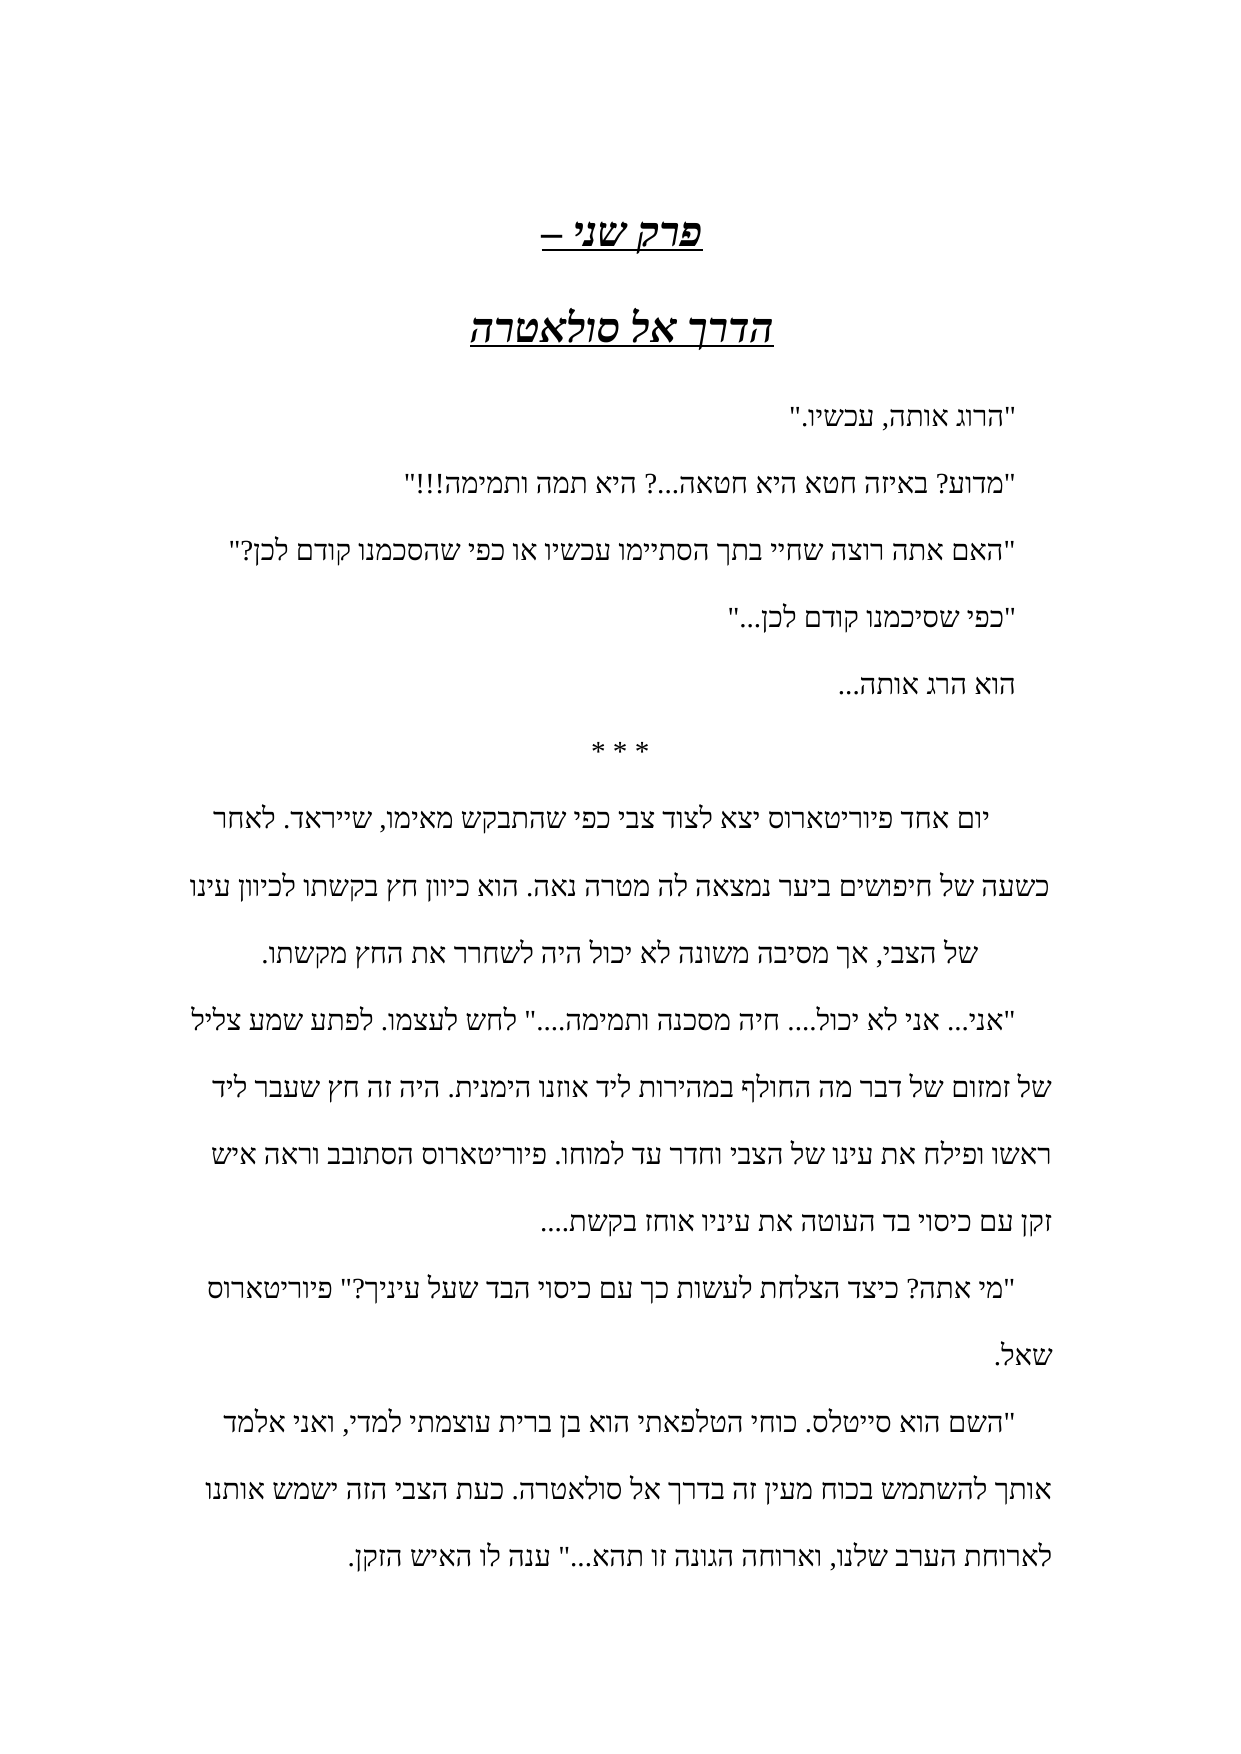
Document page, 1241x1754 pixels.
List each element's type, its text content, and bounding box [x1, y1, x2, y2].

text הדרך אל סולאטרה [187, 303, 1053, 351]
text הוא הרג אותה... [187, 667, 1053, 701]
text "הרוג אותה, עכשיו." [187, 399, 1053, 433]
text "השם הוא סייטלס. כוחי הטלפאתי הוא בן ברית עוצמתי למדי, ואני אלמד אותך להשתמש בכוח מעין זה בדרך אל סולאטרה. כעת הצבי הזה ישמש אותנו לארוחת הערב שלנו, וארוחה הגונה זו תהא..." ענה לו האיש הזקן. [187, 1405, 1053, 1573]
text * * * [187, 734, 1053, 768]
text פרק שני – [187, 207, 1053, 255]
text "מדוע? באיזה חטא היא חטאה...? היא תמה ותמימה!!!" [187, 466, 1053, 500]
text יום אחד פיוריטארוס יצא לצוד צבי כפי שהתבקש מאימו, שייראד. לאחר כשעה של חיפושים ביער נמצאה לה מטרה נאה. הוא כיוון חץ בקשתו לכיוון עינו של הצבי, אך מסיבה משונה לא יכול היה לשחרר את החץ מקשתו. [187, 802, 1053, 969]
text "כפי שסיכמנו קודם לכן..." [187, 600, 1053, 634]
text "אני... אני לא יכול.... חיה מסכנה ותמימה...." לחש לעצמו. לפתע שמע צליל של זמזום של דבר מה החולף במהירות ליד אוזנו הימנית. היה זה חץ שעבר ליד ראשו ופילח את עינו של הצבי וחדר עד למוחו. פיוריטארוס הסתובב וראה איש זקן עם כיסוי בד העוטה את עיניו אוחז בקשת.... [187, 1003, 1053, 1238]
text "האם אתה רוצה שחיי בתך הסתיימו עכשיו או כפי שהסכמנו קודם לכן?" [187, 533, 1053, 567]
text "מי אתה? כיצד הצלחת לעשות כך עם כיסוי הבד שעל עיניך?" פיוריטארוס שאל. [187, 1271, 1053, 1372]
